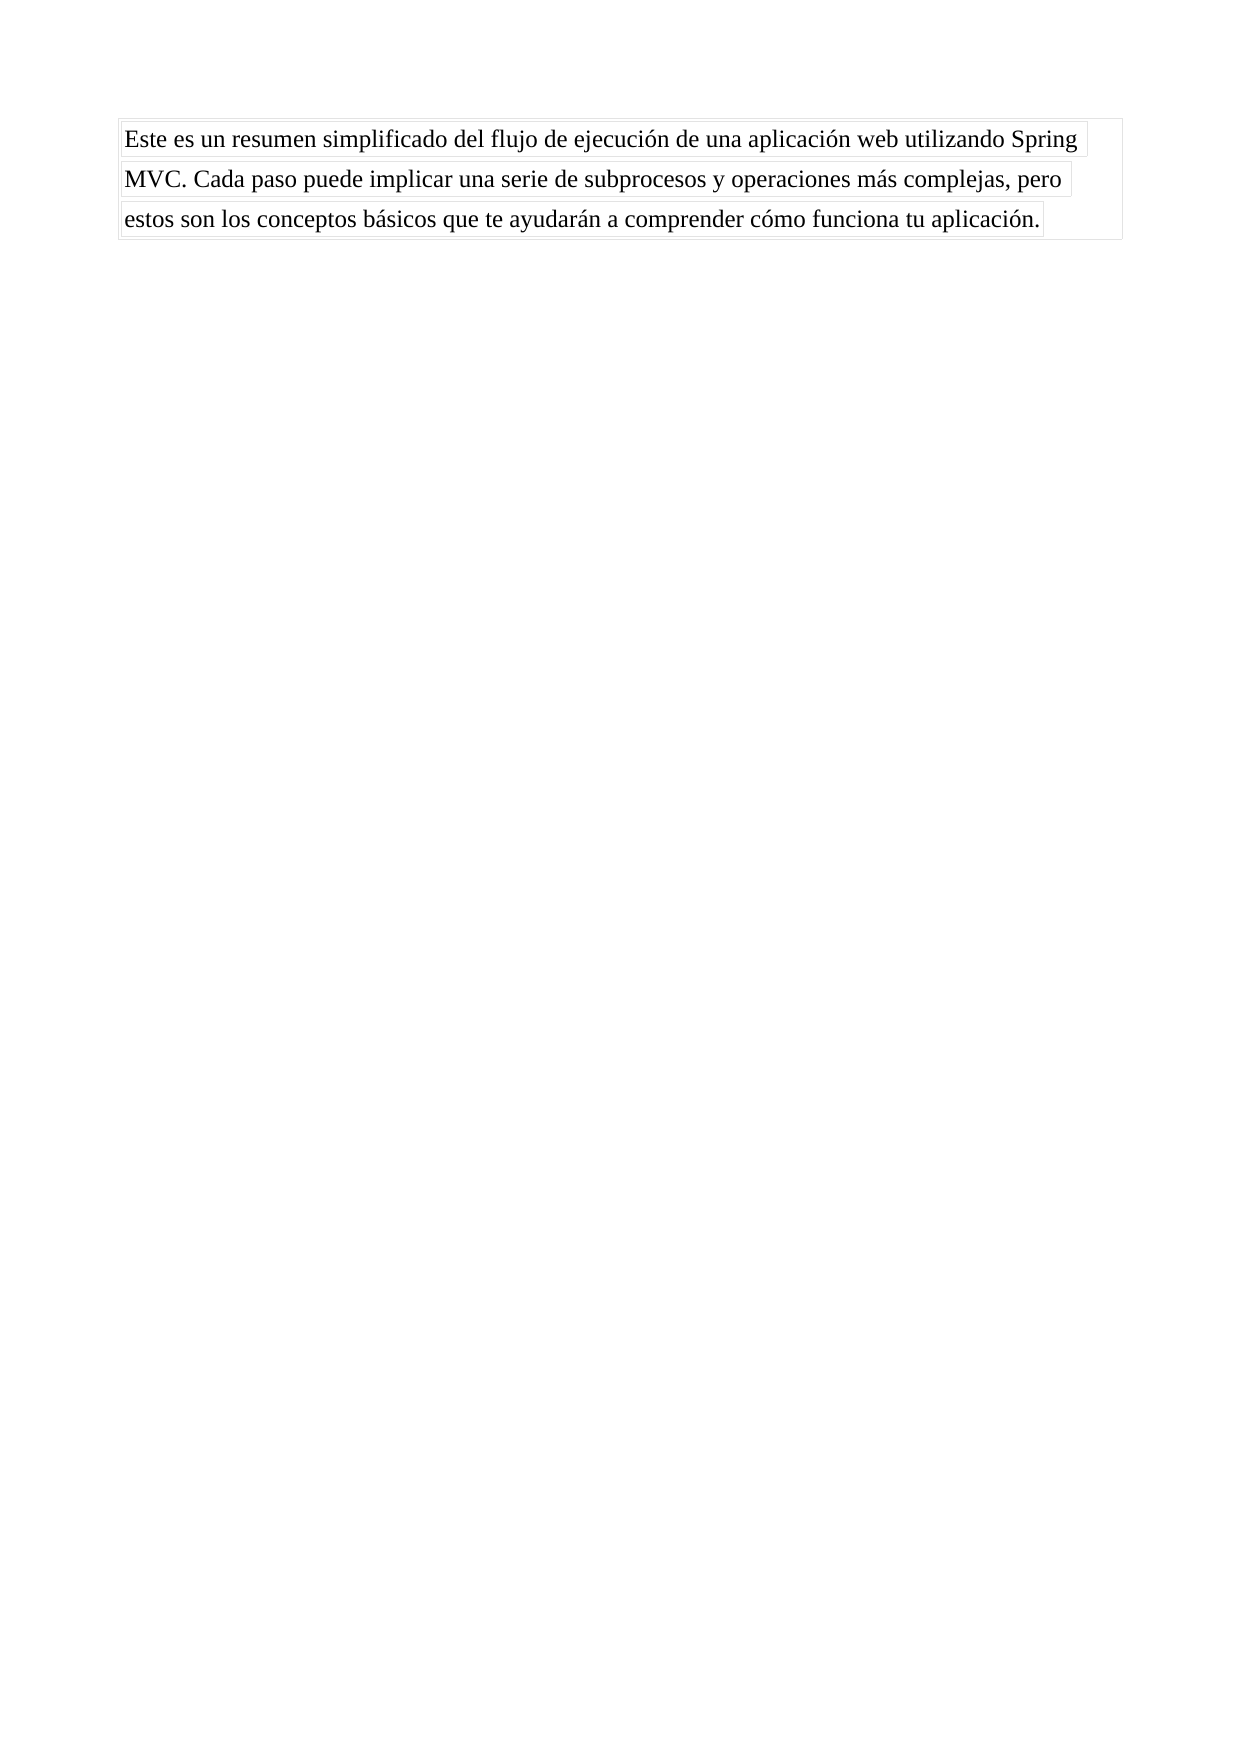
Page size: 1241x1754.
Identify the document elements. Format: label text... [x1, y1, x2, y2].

text Este es un resumen simplificado del flujo de ejecución de una aplicación web utilizando Spring MVC. Cada paso puede implicar una serie de subprocesos y operaciones más complejas, pero estos son los conceptos básicos que te ayudarán a comprender cómo funciona tu aplicación. [119, 119, 1122, 239]
